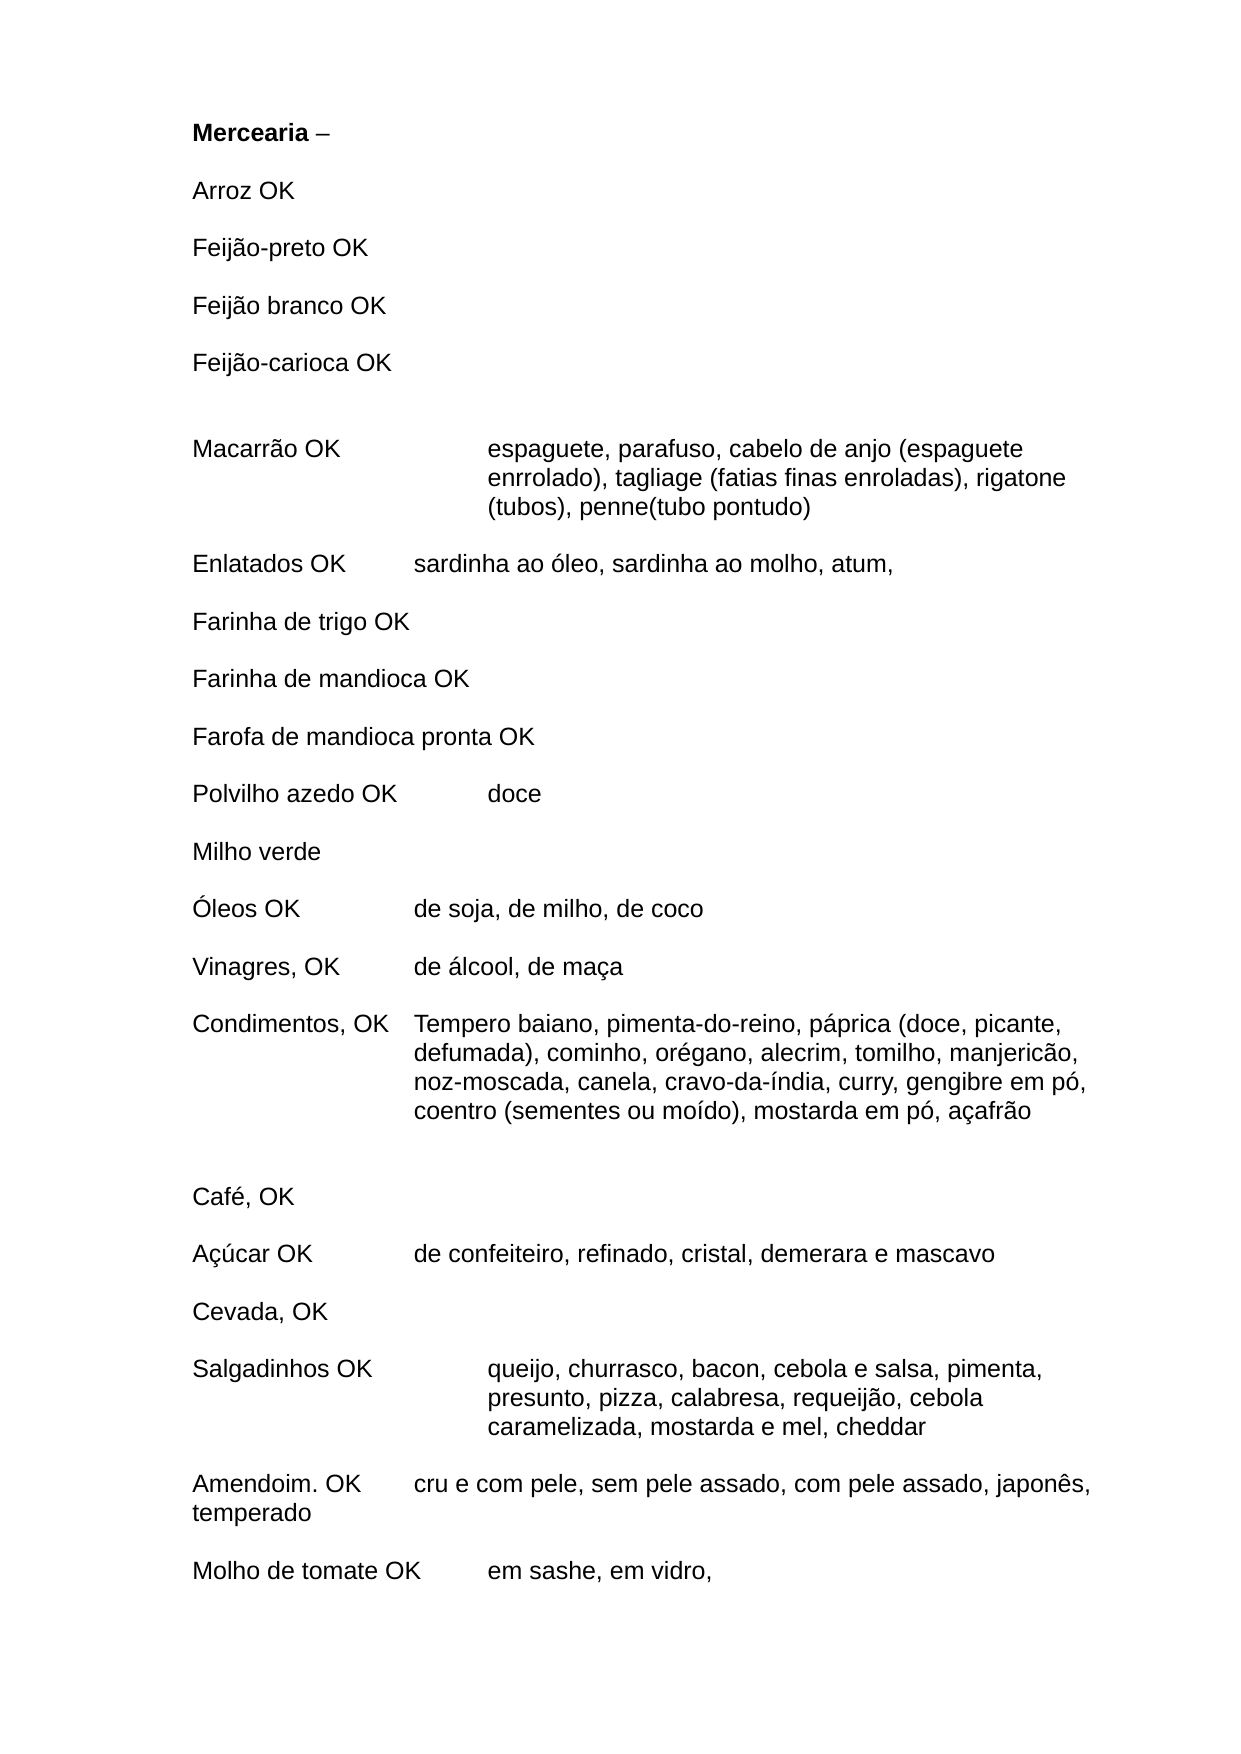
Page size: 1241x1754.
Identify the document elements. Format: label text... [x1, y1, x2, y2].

text Molho de tomate OK em sashe, em vidro, [192, 1556, 1122, 1584]
text Macarrão OK espaguete, parafuso, cabelo de anjo (espaguete enrrolado), tagliage (fatias finas enroladas), rigatone (tubos), penne(tubo pontudo) [192, 434, 1122, 521]
text Óleos OK de soja, de milho, de coco [192, 894, 1122, 923]
text Feijão-carioca OK [192, 348, 1122, 377]
text Polvilho azedo OK doce [192, 779, 1122, 808]
text Enlatados OK sardinha ao óleo, sardinha ao molho, atum, [192, 549, 1122, 578]
text Farinha de trigo OK [192, 607, 1122, 636]
text Farinha de mandioca OK [192, 664, 1122, 693]
text Salgadinhos OK queijo, churrasco, bacon, cebola e salsa, pimenta, presunto, pizza, calabresa, requeijão, cebola caramelizada, mostarda e mel, cheddar [192, 1354, 1122, 1441]
text Mercearia – [192, 118, 1122, 147]
text Condimentos, OK Tempero baiano, pimenta-do-reino, páprica (doce, picante, defumada), cominho, orégano, alecrim, tomilho, manjericão, noz-moscada, canela, cravo-da-índia, curry, gengibre em pó, coentro (sementes ou moído), mostarda em pó, açafrão [192, 1009, 1122, 1124]
text Cevada, OK [192, 1297, 1122, 1326]
text Feijão-preto OK [192, 233, 1122, 262]
text Milho verde [192, 837, 1122, 866]
text Vinagres, OK de álcool, de maça [192, 952, 1122, 981]
text Farofa de mandioca pronta OK [192, 722, 1122, 751]
text Amendoim. OK cru e com pele, sem pele assado, com pele assado, japonês, temperado [192, 1469, 1122, 1527]
text Feijão branco OK [192, 291, 1122, 319]
text Arroz OK [192, 176, 1122, 204]
text Açúcar OK de confeiteiro, refinado, cristal, demerara e mascavo [192, 1239, 1122, 1268]
text Café, OK [192, 1182, 1122, 1211]
